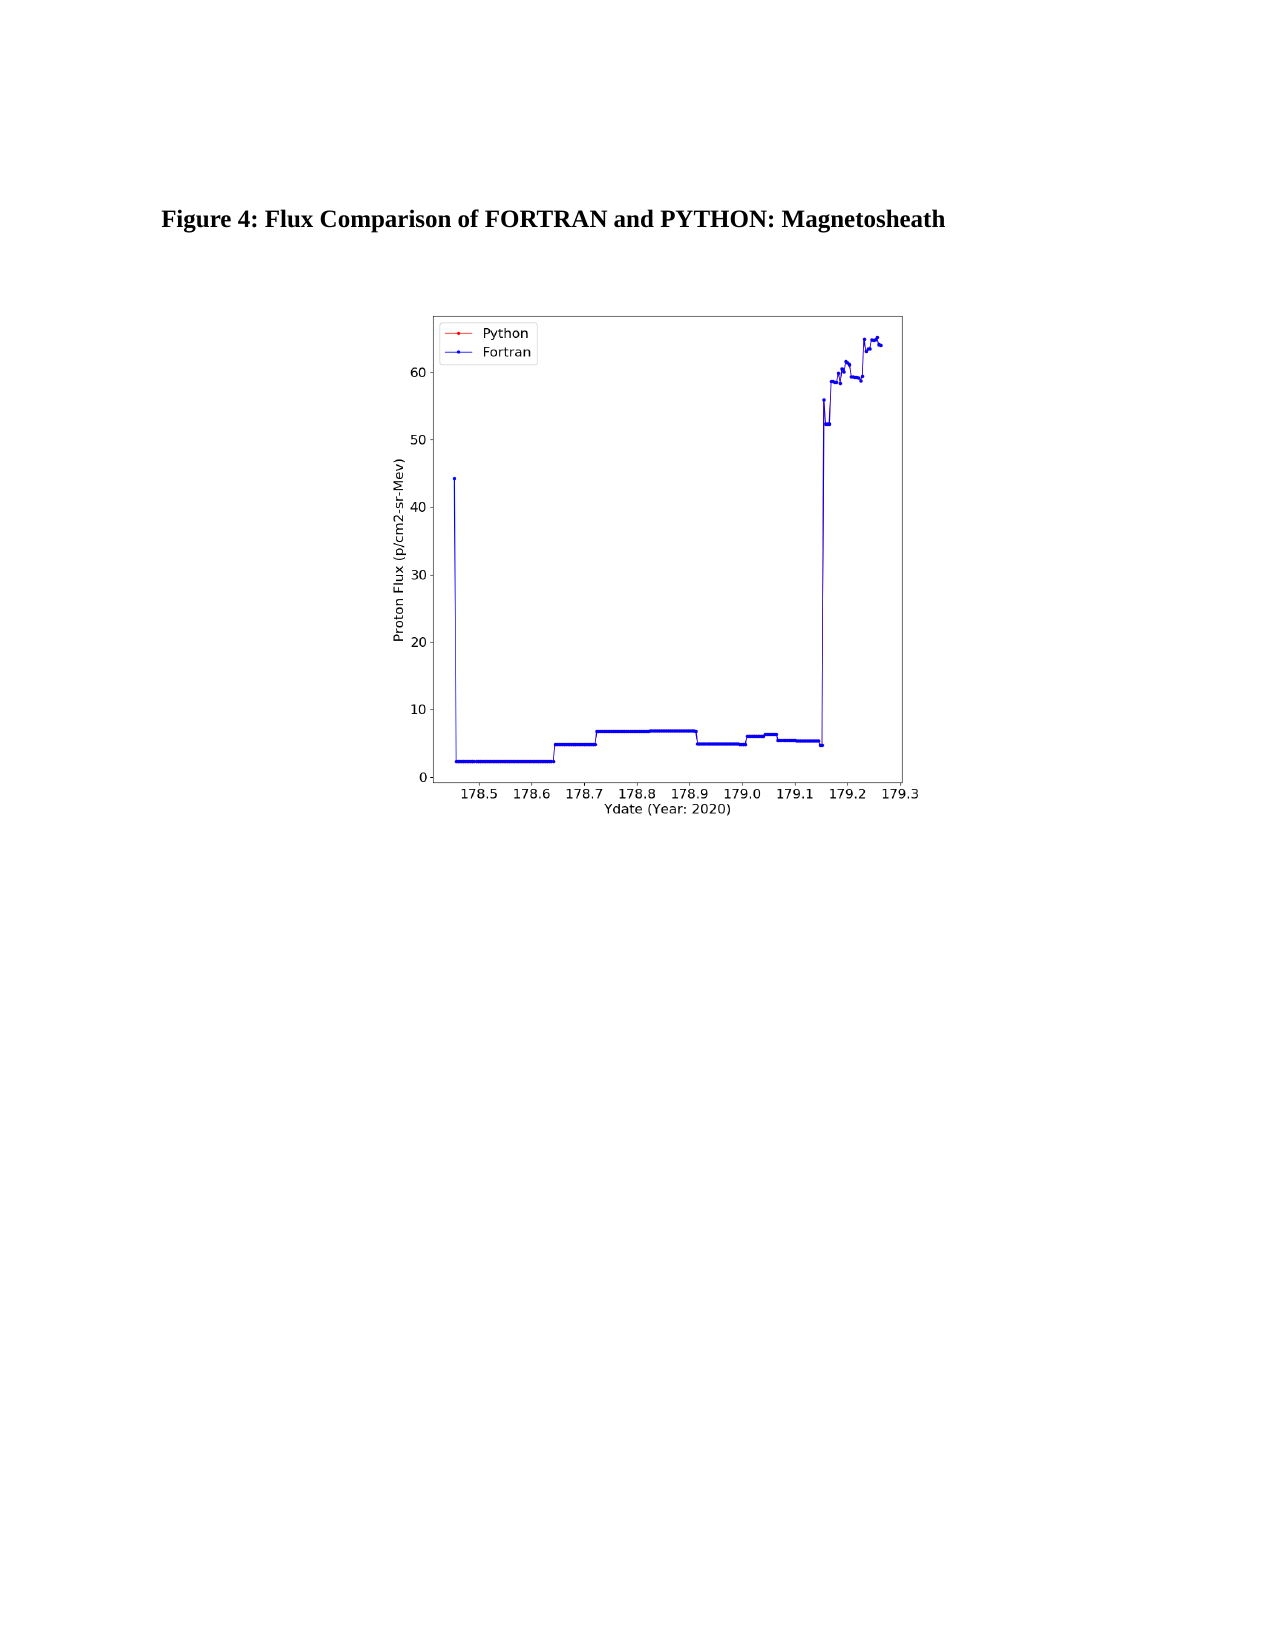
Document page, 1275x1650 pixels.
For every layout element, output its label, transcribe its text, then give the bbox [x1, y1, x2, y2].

picture [357, 243, 962, 849]
text Figure 4: Flux Comparison of FORTRAN and PYTHON: Magnetosheath [161, 204, 1158, 233]
